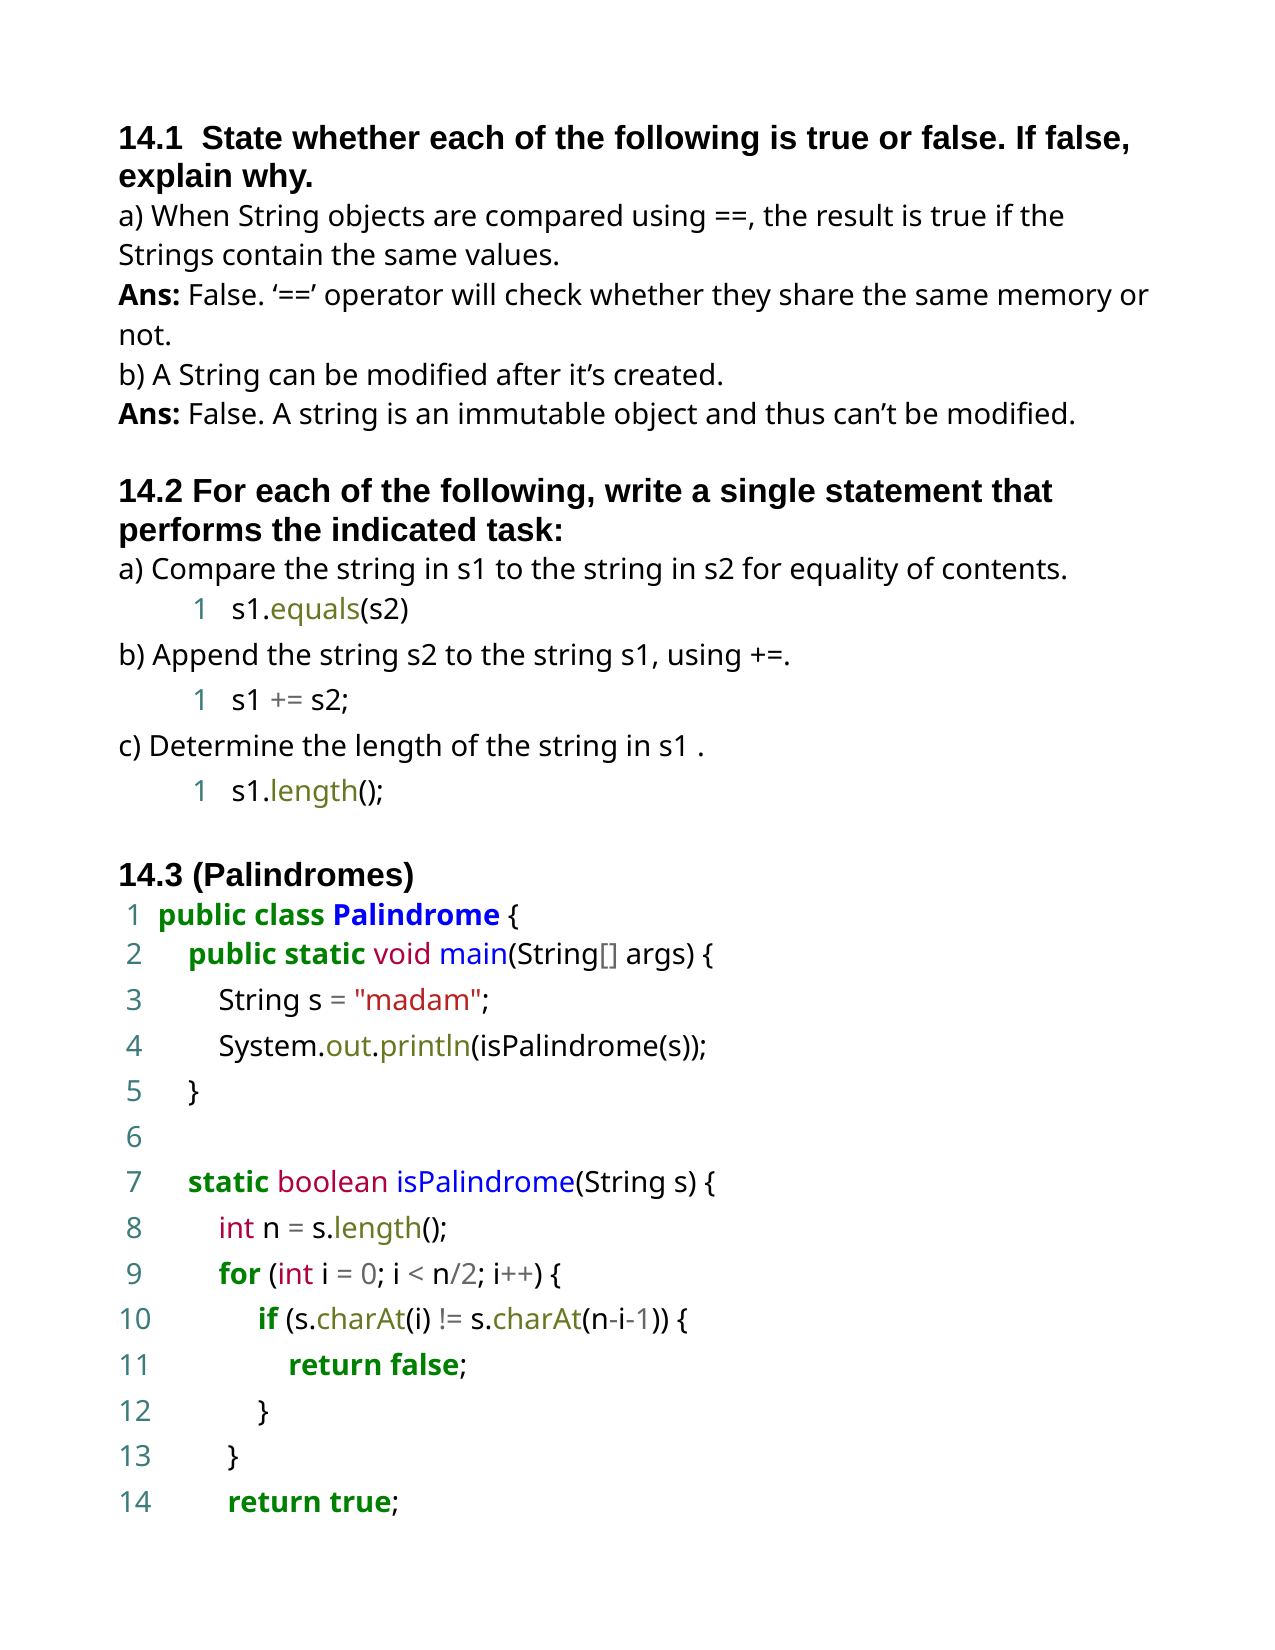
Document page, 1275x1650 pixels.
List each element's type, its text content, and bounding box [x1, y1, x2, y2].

text 1 s1.equals(s2) [118, 588, 1157, 628]
text 4 System.out.println(isPalindrome(s)); [118, 1025, 1157, 1064]
text b) A String can be modified after it’s created. [118, 354, 1157, 393]
subtitle 1 public class Palindrome { [118, 894, 1157, 933]
text 12 } [118, 1390, 1157, 1429]
text b) Append the string s2 to the string s1, using +=. [118, 634, 1157, 673]
text 11 return false; [118, 1344, 1157, 1384]
text 10 if (s.charAt(i) != s.charAt(n-i-1)) { [118, 1298, 1157, 1338]
subtitle 14.3 (Palindromes) [118, 855, 1157, 894]
text c) Determine the length of the string in s1 . [118, 725, 1157, 765]
text 1 s1.length(); [118, 771, 1157, 810]
text Ans: False. ‘==’ operator will check whether they share the same memory or not. [118, 274, 1157, 354]
subtitle 14.2 For each of the following, write a single statement that performs the indicated task: [118, 472, 1157, 548]
text 1 s1 += s2; [118, 679, 1157, 719]
subtitle 14.1 State whether each of the following is true or false. If false, explain why. [118, 118, 1157, 195]
text 14 return true; [118, 1481, 1157, 1521]
text 13 } [118, 1435, 1157, 1475]
text Ans: False. A string is an immutable object and thus can’t be modified. [118, 393, 1157, 433]
subtitle a) Compare the string in s1 to the string in s2 for equality of contents. [118, 548, 1157, 588]
text 7 static boolean isPalindrome(String s) { [118, 1162, 1157, 1201]
text 6 [118, 1116, 1157, 1156]
text 3 String s = "madam"; [118, 979, 1157, 1019]
text a) When String objects are compared using ==, the result is true if the Strings contain the same values. [118, 195, 1157, 274]
text 2 public static void main(String[] args) { [118, 933, 1157, 973]
text 5 } [118, 1070, 1157, 1110]
text 9 for (int i = 0; i < n/2; i++) { [118, 1253, 1157, 1293]
text 8 int n = s.length(); [118, 1207, 1157, 1247]
